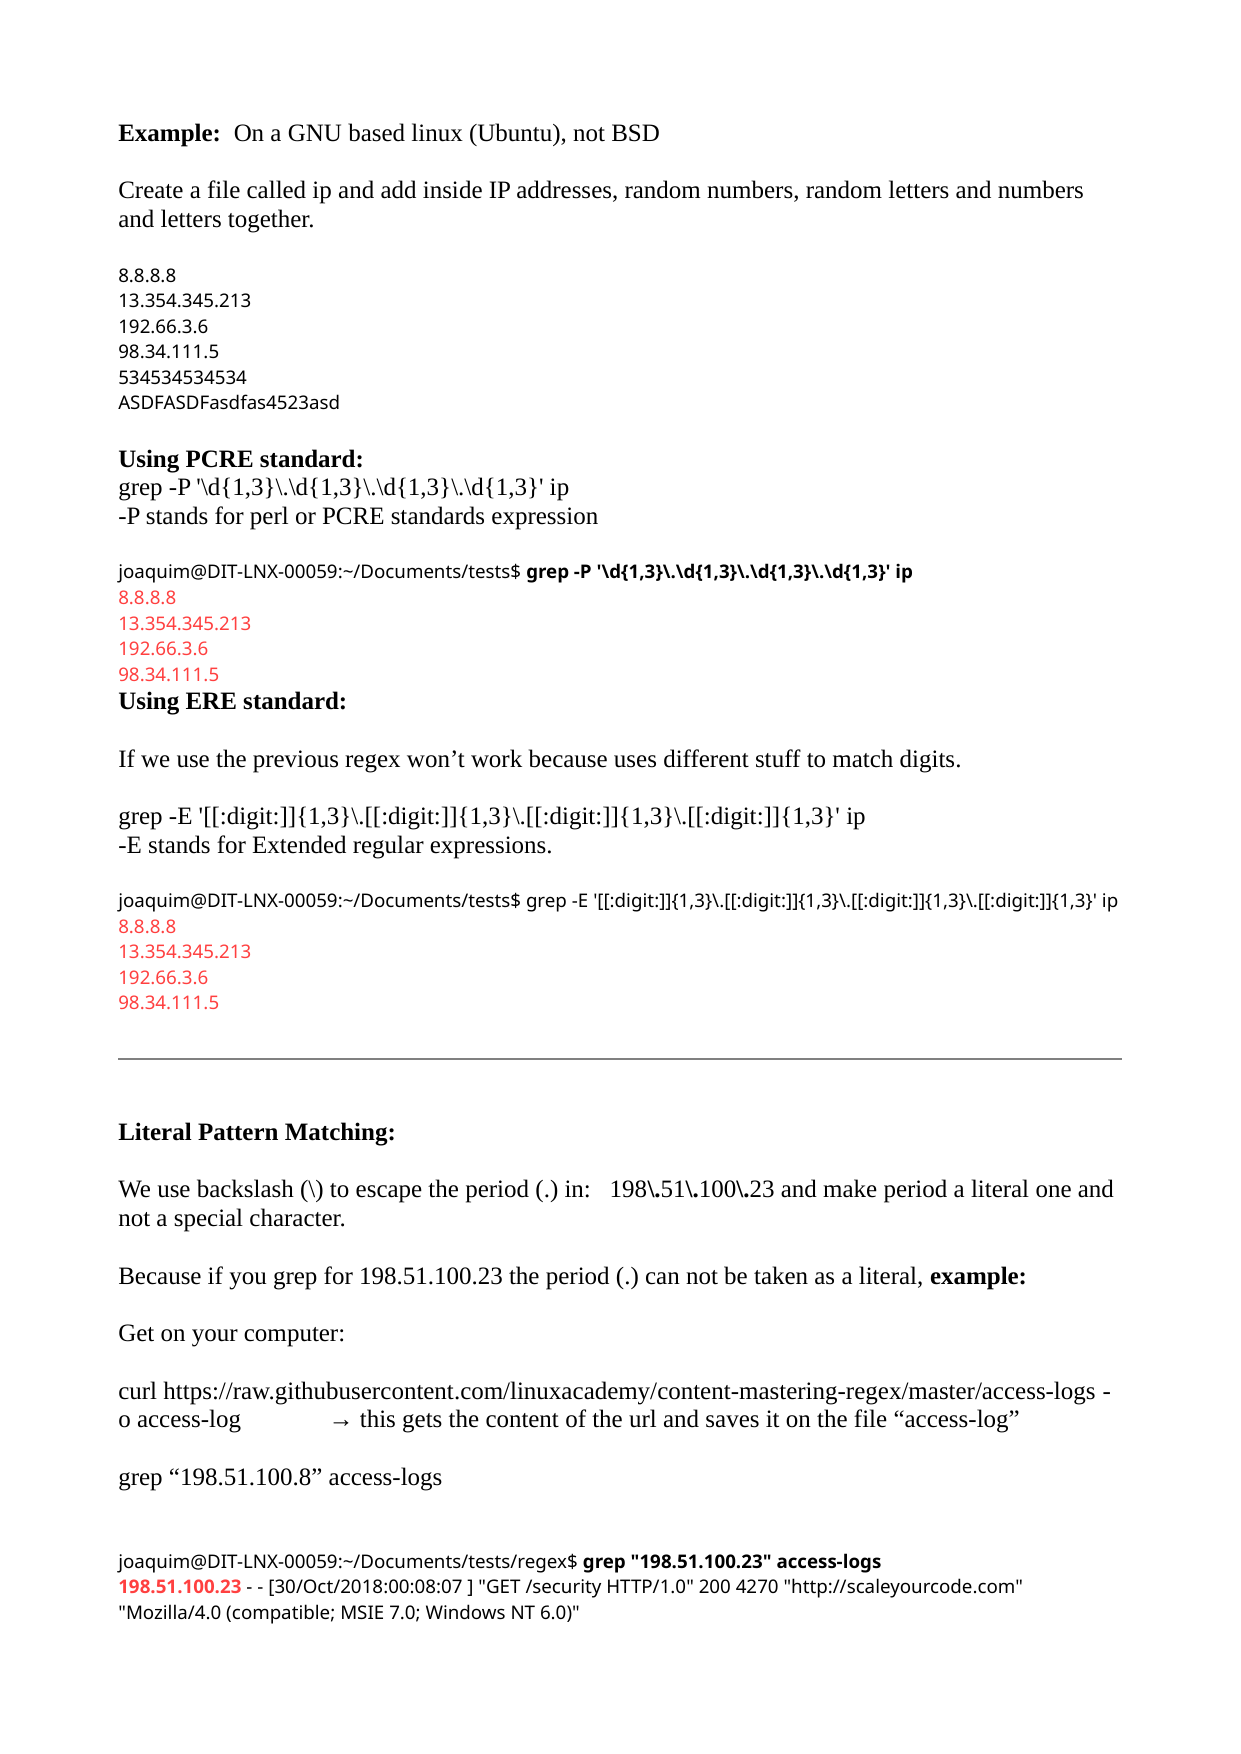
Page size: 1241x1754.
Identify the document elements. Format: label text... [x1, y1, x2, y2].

text joaquim@DIT-LNX-00059:~/Documents/tests$ grep -P '\d{1,3}\.\d{1,3}\.\d{1,3}\.\d{1,3}' ip [118, 559, 1122, 584]
text We use backslash (\) to escape the period (.) in: 198\.51\.100\.23 and make period a literal one and not a special character. [118, 1174, 1122, 1232]
text 534534534534 [118, 364, 1122, 389]
text 98.34.111.5 [118, 338, 1122, 364]
text 98.34.111.5 [118, 661, 1122, 686]
text Using ERE standard: [118, 686, 1122, 715]
text grep -P '\d{1,3}\.\d{1,3}\.\d{1,3}\.\d{1,3}' ip [118, 472, 1122, 501]
text grep -E '[[:digit:]]{1,3}\.[[:digit:]]{1,3}\.[[:digit:]]{1,3}\.[[:digit:]]{1,3}' ip [118, 801, 1122, 830]
text Because if you grep for 198.51.100.23 the period (.) can not be taken as a literal, example: [118, 1261, 1122, 1289]
text If we use the previous regex won’t work because uses different stuff to match digits. [118, 744, 1122, 773]
text -P stands for perl or PCRE standards expression [118, 501, 1122, 530]
text Using PCRE standard: [118, 444, 1122, 472]
text 198.51.100.23 - - [30/Oct/2018:00:08:07 ] "GET /security HTTP/1.0" 200 4270 "http://scaleyourcode.com" "Mozilla/4.0 (compatible; MSIE 7.0; Windows NT 6.0)" [118, 1574, 1122, 1625]
text Literal Pattern Matching: [118, 1117, 1122, 1146]
text 8.8.8.8 [118, 262, 1122, 287]
text 98.34.111.5 [118, 990, 1122, 1015]
text 192.66.3.6 [118, 964, 1122, 990]
text 8.8.8.8 [118, 913, 1122, 939]
text joaquim@DIT-LNX-00059:~/Documents/tests/regex$ grep "198.51.100.23" access-logs [118, 1548, 1122, 1574]
text 8.8.8.8 [118, 584, 1122, 610]
text -E stands for Extended regular expressions. [118, 830, 1122, 859]
text 192.66.3.6 [118, 635, 1122, 661]
text 13.354.345.213 [118, 939, 1122, 964]
text 13.354.345.213 [118, 287, 1122, 313]
text Get on your computer: [118, 1318, 1122, 1347]
text ASDFASDFasdfas4523asd [118, 389, 1122, 415]
text grep “198.51.100.8” access-logs [118, 1462, 1122, 1491]
text Example: On a GNU based linux (Ubuntu), not BSD [118, 118, 1122, 147]
text joaquim@DIT-LNX-00059:~/Documents/tests$ grep -E '[[:digit:]]{1,3}\.[[:digit:]]{1,3}\.[[:digit:]]{1,3}\.[[:digit:]]{1,3}' ip [118, 888, 1122, 913]
text 13.354.345.213 [118, 610, 1122, 635]
text Create a file called ip and add inside IP addresses, random numbers, random letters and numbers and letters together. [118, 176, 1122, 233]
text curl https://raw.githubusercontent.com/linuxacademy/content-mastering-regex/master/access-logs -o access-log → this gets the content of the url and saves it on the file “access-log” [118, 1376, 1122, 1433]
text 192.66.3.6 [118, 313, 1122, 338]
